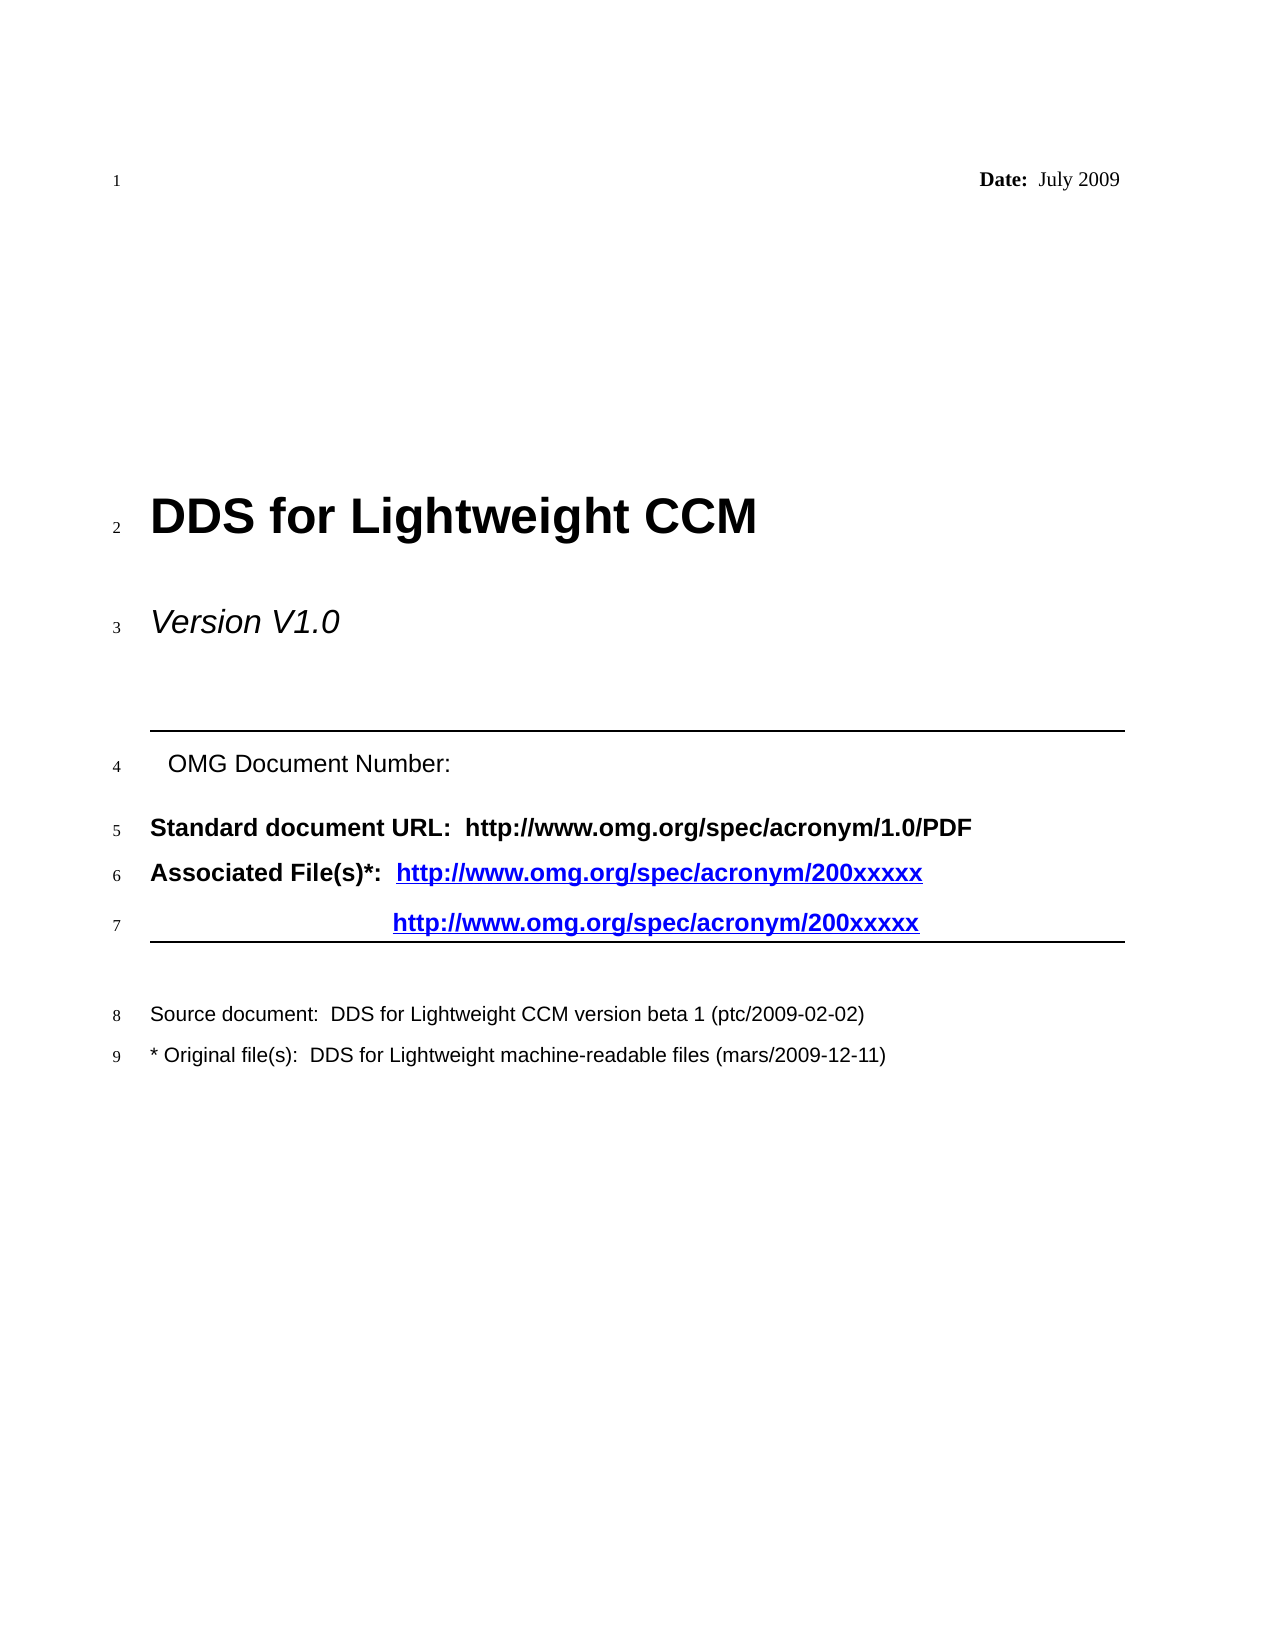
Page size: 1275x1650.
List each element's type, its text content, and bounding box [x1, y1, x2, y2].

text Source document: DDS for Lightweight CCM version beta 1 (ptc/2009-02-02) [150, 1002, 1125, 1026]
text Standard document URL: http://www.omg.org/spec/acronym/1.0/PDF [150, 812, 1125, 841]
text OMG Document Number: [150, 732, 1125, 796]
text Version V1.0 [150, 603, 1125, 641]
text Associated File(s)*: http://www.omg.org/spec/acronym/200xxxxx [150, 858, 1125, 887]
text DDS for Lightweight CCM [150, 486, 1125, 543]
text Date: July 2009 [150, 167, 1125, 191]
text * Original file(s): DDS for Lightweight machine-readable files (mars/2009-12-11) [150, 1043, 1125, 1067]
text http://www.omg.org/spec/acronym/200xxxxx [150, 903, 1125, 941]
